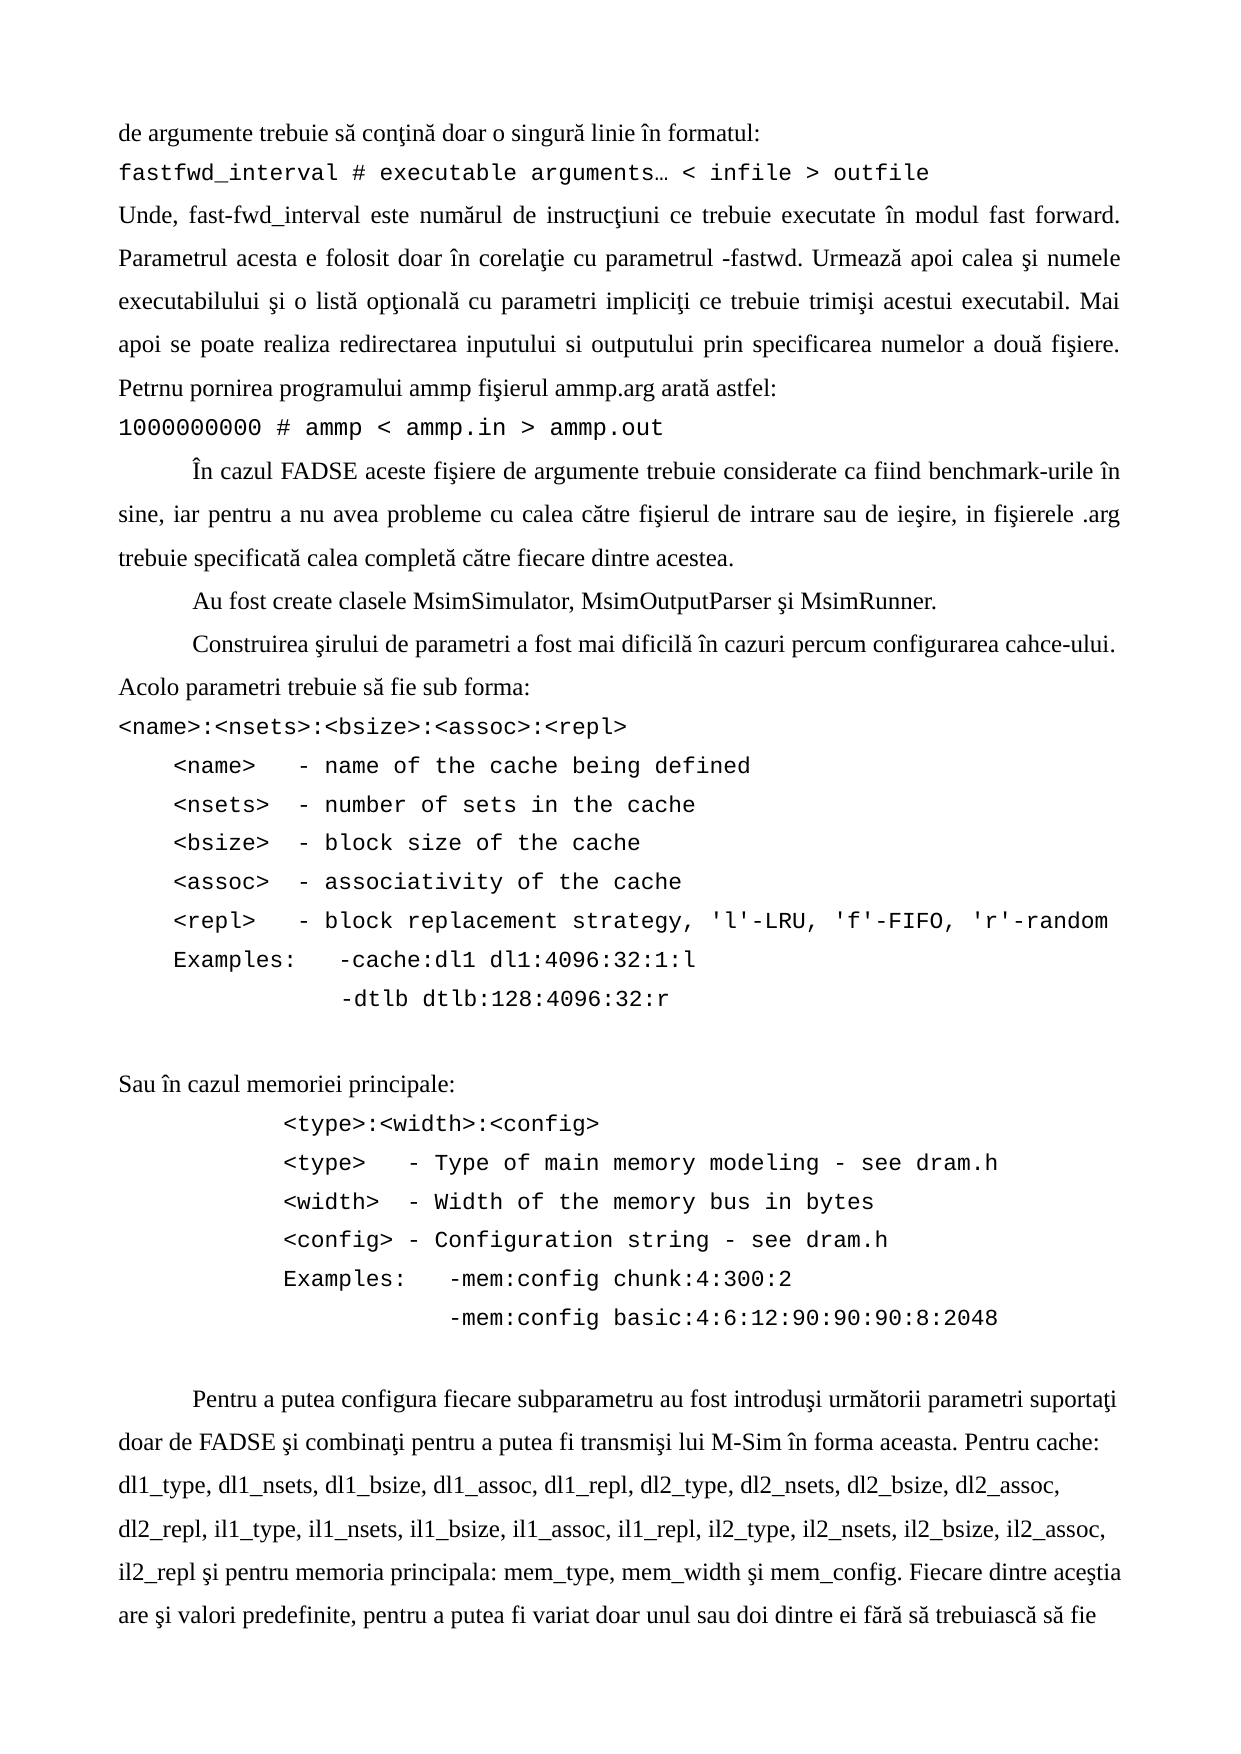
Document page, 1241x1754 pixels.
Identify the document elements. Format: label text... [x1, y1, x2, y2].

text <width> - Width of the memory bus in bytes [118, 1190, 1122, 1216]
text Au fost create clasele MsimSimulator, MsimOutputParser şi MsimRunner. [118, 586, 1122, 614]
text -mem:config basic:4:6:12:90:90:90:8:2048 [118, 1307, 1122, 1332]
text <nsets> - number of sets in the cache [118, 793, 1122, 819]
text <bsize> - block size of the cache [118, 832, 1122, 858]
text <name>:<nsets>:<bsize>:<assoc>:<repl> [118, 715, 1122, 741]
text <assoc> - associativity of the cache [118, 871, 1122, 897]
text <repl> - block replacement strategy, 'l'-LRU, 'f'-FIFO, 'r'-random [118, 909, 1122, 935]
text Unde, fast-fwd_interval este numărul de instrucţiuni ce trebuie executate în modul fast forward. Parametrul acesta e folosit doar în corelaţie cu parametrul -fastwd. Urmează apoi calea şi numele executabilului şi o listă opţională cu parametri impliciţi ce trebuie trimişi acestui executabil. Mai apoi se poate realiza redirectarea inputului si outputului prin specificarea numelor a două fişiere. Petrnu pornirea programului ammp fişierul ammp.arg arată astfel: [118, 200, 1122, 401]
text Construirea şirului de parametri a fost mai dificilă în cazuri percum configurarea cahce-ului. Acolo parametri trebuie să fie sub forma: [118, 629, 1122, 701]
text În cazul FADSE aceste fişiere de argumente trebuie considerate ca fiind benchmark-urile în sine, iar pentru a nu avea probleme cu calea către fişierul de intrare sau de ieşire, in fişierele .arg trebuie specificată calea completă către fiecare dintre acestea. [118, 456, 1122, 571]
text <type>:<width>:<config> [118, 1112, 1122, 1138]
text Examples: -cache:dl1 dl1:4096:32:1:l [118, 948, 1122, 974]
text <type> - Type of main memory modeling - see dram.h [118, 1151, 1122, 1177]
text Sau în cazul memoriei principale: [118, 1069, 1122, 1098]
text Examples: -mem:config chunk:4:300:2 [118, 1268, 1122, 1294]
text -dtlb dtlb:128:4096:32:r [118, 987, 1122, 1013]
text Pentru a putea configura fiecare subparametru au fost introduşi următorii parametri suportaţi doar de FADSE şi combinaţi pentru a putea fi transmişi lui M-Sim în forma aceasta. Pentru cache: dl1_type, dl1_nsets, dl1_bsize, dl1_assoc, dl1_repl, dl2_type, dl2_nsets, dl2_bsize, dl2_assoc, dl2_repl, il1_type, il1_nsets, il1_bsize, il1_assoc, il1_repl, il2_type, il2_nsets, il2_bsize, il2_assoc, il2_repl şi pentru memoria principala: mem_type, mem_width şi mem_config. Fiecare dintre aceştia are şi valori predefinite, pentru a putea fi variat doar unul sau doi dintre ei fără să trebuiască să fie [118, 1384, 1122, 1629]
text de argumente trebuie să conţină doar o singură linie în formatul: [118, 118, 1122, 147]
text fastfwd_interval # executable arguments… < infile > outfile [118, 161, 1122, 187]
text <name> - name of the cache being defined [118, 754, 1122, 780]
text <config> - Configuration string - see dram.h [118, 1229, 1122, 1255]
text 1000000000 # ammp < ammp.in > ammp.out [118, 416, 1122, 443]
